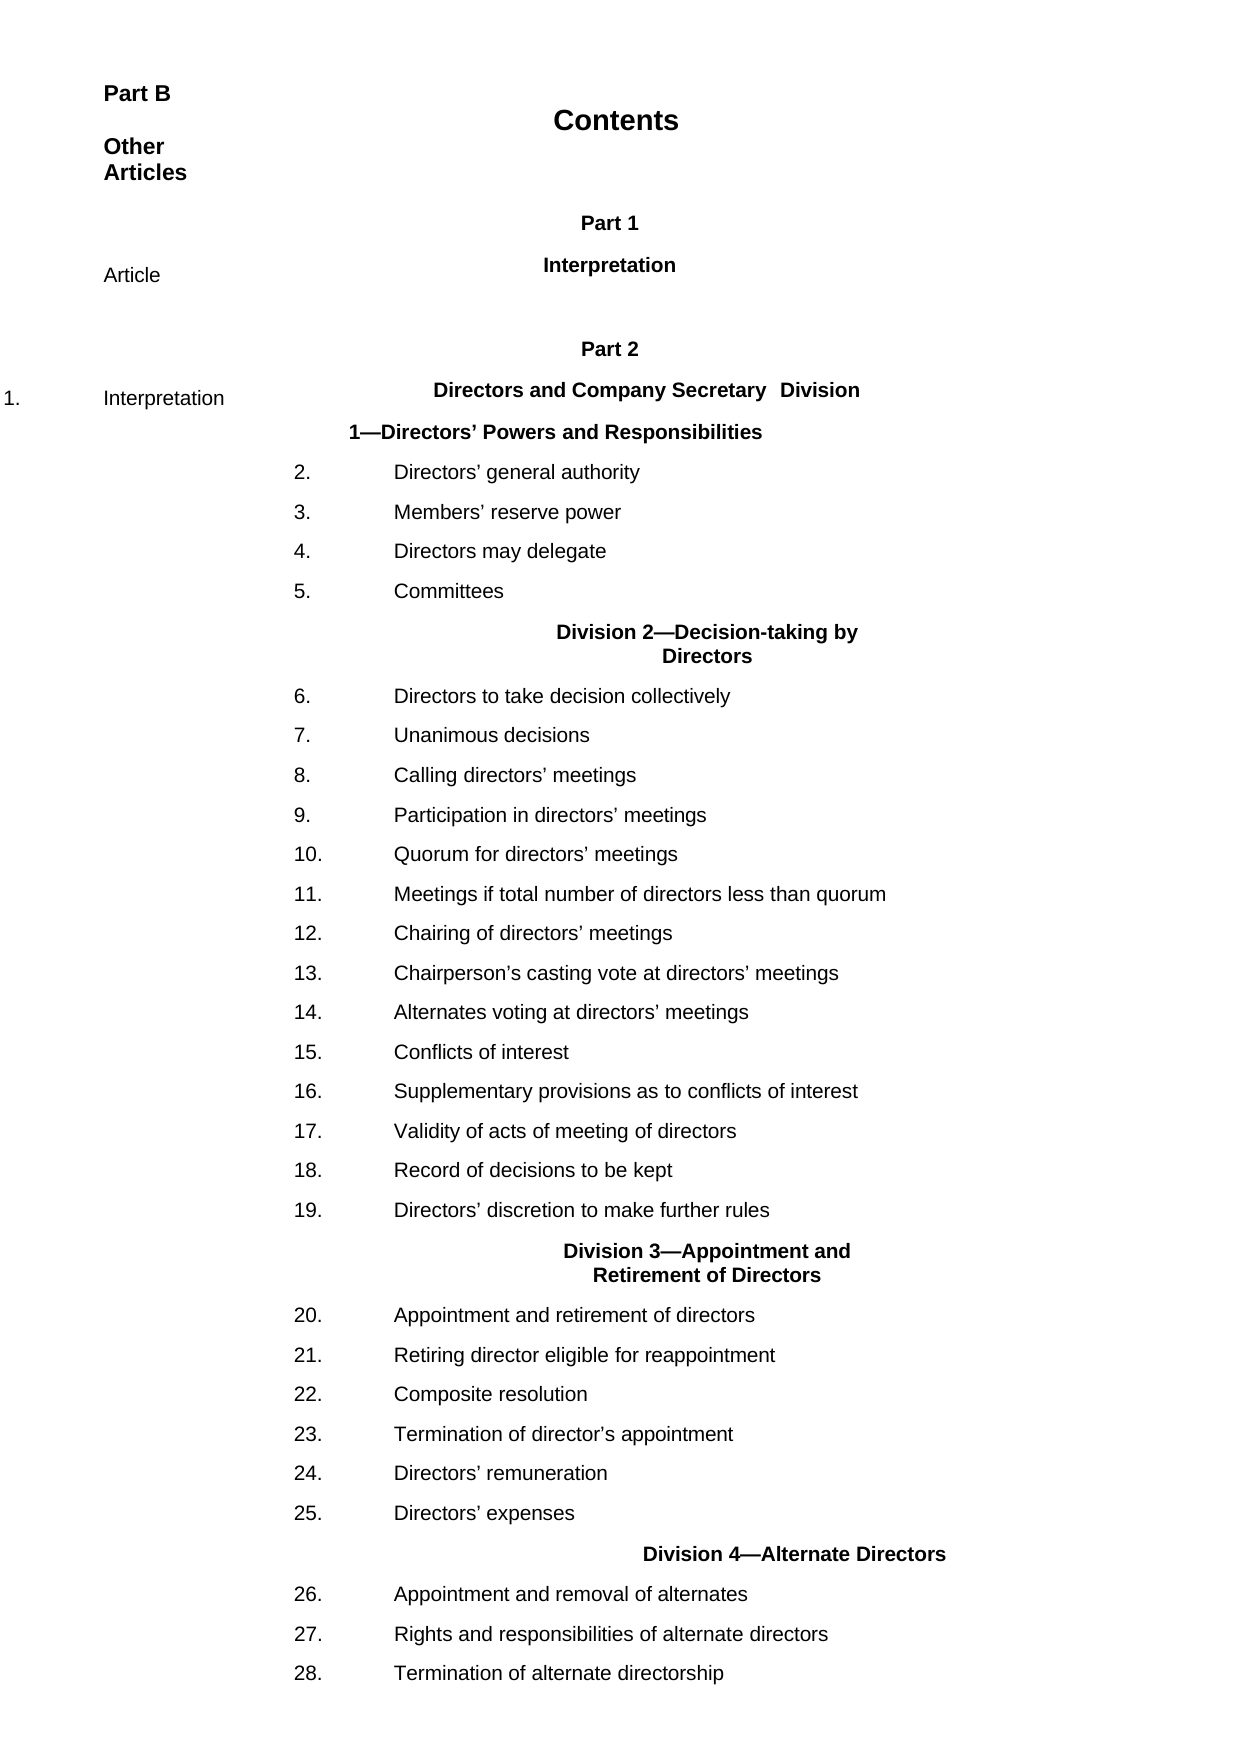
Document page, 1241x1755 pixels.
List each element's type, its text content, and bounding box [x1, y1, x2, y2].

subtitle Contents [553, 103, 1066, 137]
list Directors’ general authority [294, 461, 1066, 484]
list Interpretation [3, 386, 248, 410]
list Unanimous decisions [294, 723, 1066, 747]
list Retiring director eligible for reappointment [294, 1343, 1066, 1367]
text Directors and Company Secretary Division 1—Directors’ Powers and Responsibilities [348, 378, 871, 444]
list Record of decisions to be kept [294, 1158, 1066, 1182]
list Directors to take decision collectively [294, 684, 1066, 708]
list Supplementary provisions as to conflicts of interest [294, 1079, 1066, 1103]
text Part 2 [337, 337, 882, 361]
list Conflicts of interest [294, 1040, 1066, 1064]
subtitle Part B Other Articles [103, 80, 201, 186]
list Directors’ discretion to make further rules [294, 1198, 1066, 1222]
list Participation in directors’ meetings [294, 802, 1066, 826]
list Directors may delegate [294, 539, 1066, 563]
text Part 1 Interpretation [534, 211, 686, 277]
text Division 4—Alternate Directors [643, 1542, 1066, 1566]
list Appointment and removal of alternates [294, 1582, 1066, 1606]
text Division 2—Decision-taking by Directors [533, 620, 881, 668]
list Members’ reserve power [294, 499, 1066, 523]
list Committees [294, 579, 1066, 603]
list Appointment and retirement of directors [294, 1303, 1066, 1327]
list Quorum for directors’ meetings [294, 842, 1066, 866]
text Article [103, 263, 201, 287]
list Alternates voting at directors’ meetings [294, 1000, 1066, 1024]
list Meetings if total number of directors less than quorum [294, 882, 1066, 906]
list Directors’ remuneration [294, 1461, 1066, 1485]
list Termination of alternate directorship [294, 1661, 1066, 1685]
list Chairperson’s casting vote at directors’ meetings [294, 961, 1066, 984]
list Chairing of directors’ meetings [294, 921, 1066, 945]
list Termination of director’s appointment [294, 1422, 1066, 1446]
list Composite resolution [294, 1382, 1066, 1406]
list Rights and responsibilities of alternate directors [294, 1621, 1042, 1645]
list Calling directors’ meetings [294, 763, 1066, 787]
text Division 3—Appointment and Retirement of Directors [533, 1239, 881, 1287]
list Validity of acts of meeting of directors [294, 1119, 1066, 1143]
list Directors’ expenses [294, 1501, 1066, 1525]
